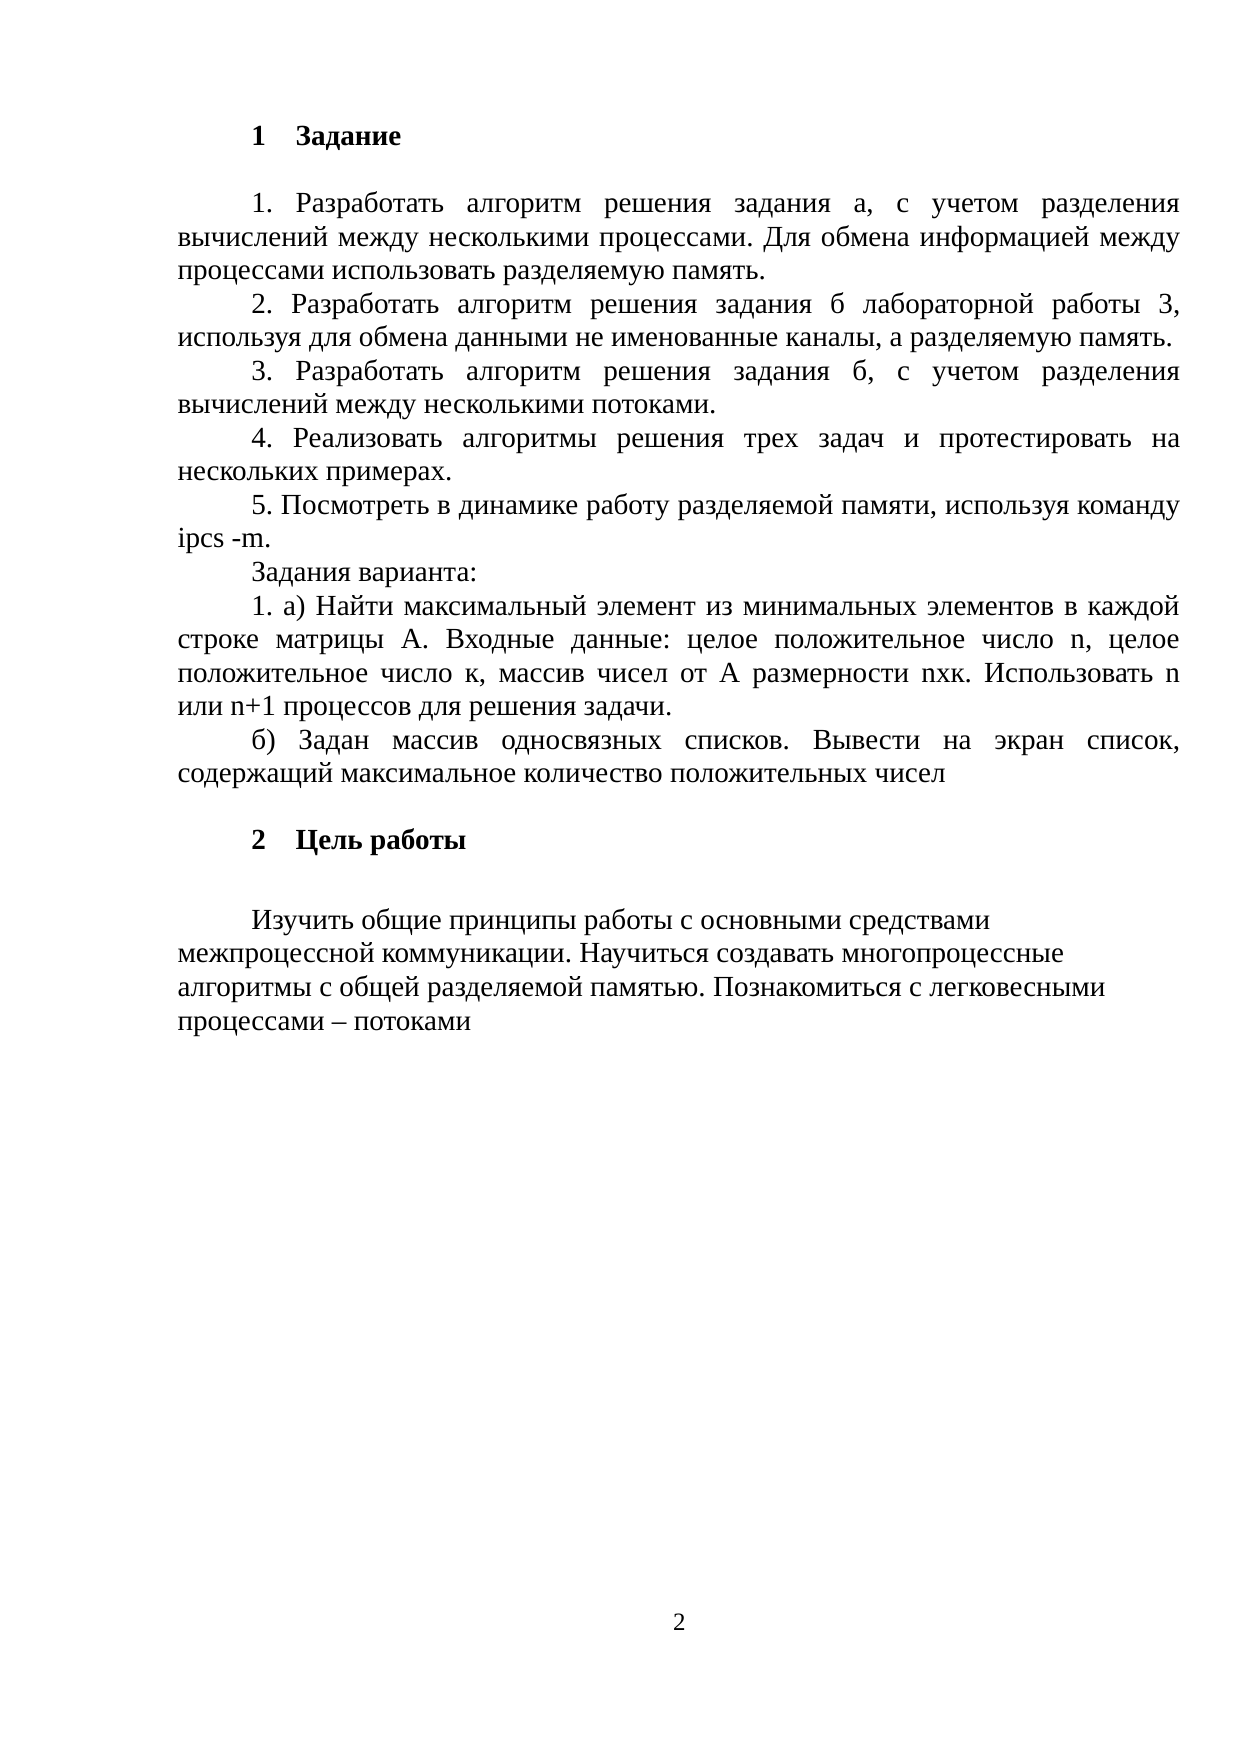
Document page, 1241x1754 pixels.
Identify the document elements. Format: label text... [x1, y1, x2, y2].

text 3. Разработать алгоритм решения задания б, с учетом разделения вычислений между несколькими потоками. [177, 353, 1181, 420]
subtitle Задание [177, 118, 1181, 152]
text б) Задан массив односвязных списков. Вывести на экран список, содержащий максимальное количество положительных чисел [177, 722, 1181, 789]
text 4. Реализовать алгоритмы решения трех задач и протестировать на нескольких примерах. [177, 420, 1181, 487]
text Изучить общие принципы работы с основными средствами межпроцессной коммуникации. Научиться создавать многопроцессные алгоритмы с общей разделяемой памятью. Познакомиться с легковесными процессами – потоками [177, 902, 1181, 1036]
text 1. Разработать алгоритм решения задания а, с учетом разделения вычислений между несколькими процессами. Для обмена информацией между процессами использовать разделяемую память. [177, 185, 1181, 286]
text 1. а) Найти максимальный элемент из минимальных элементов в каждой строке матрицы А. Входные данные: целое положительное число n, целое положительное число к, массив чисел от А размерности nxк. Использовать n или n+1 процессов для решения задачи. [177, 588, 1181, 722]
subtitle Цель работы [177, 822, 1181, 856]
text Задания варианта: [177, 554, 1181, 588]
text 2. Разработать алгоритм решения задания б лабораторной работы 3, используя для обмена данными не именованные каналы, а разделяемую память. [177, 286, 1181, 353]
text 5. Посмотреть в динамике работу разделяемой памяти, используя команду ipcs -m. [177, 487, 1181, 554]
